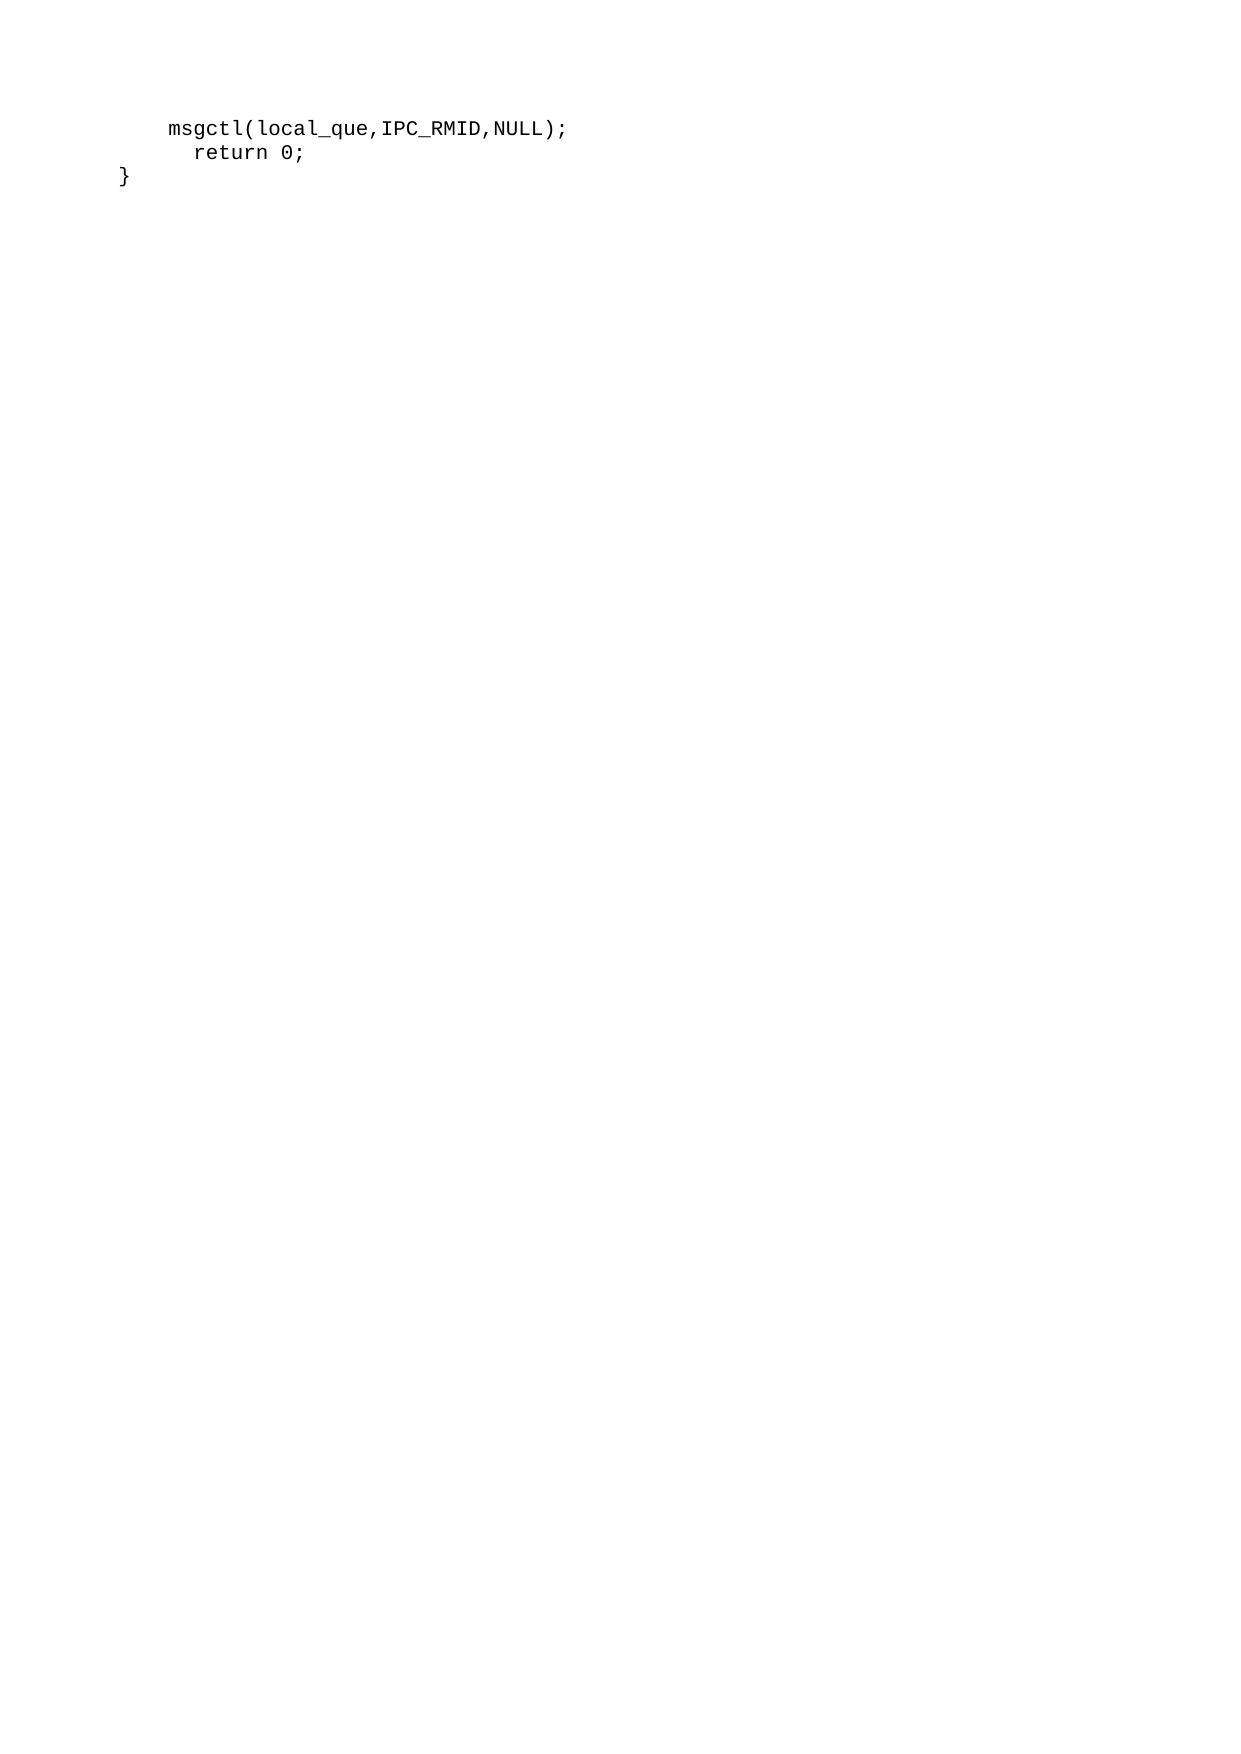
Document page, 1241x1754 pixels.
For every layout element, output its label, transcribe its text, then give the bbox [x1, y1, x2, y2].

text return 0; [118, 142, 1122, 165]
text } [118, 165, 1122, 189]
text msgctl(local_que,IPC_RMID,NULL); [118, 118, 1122, 142]
